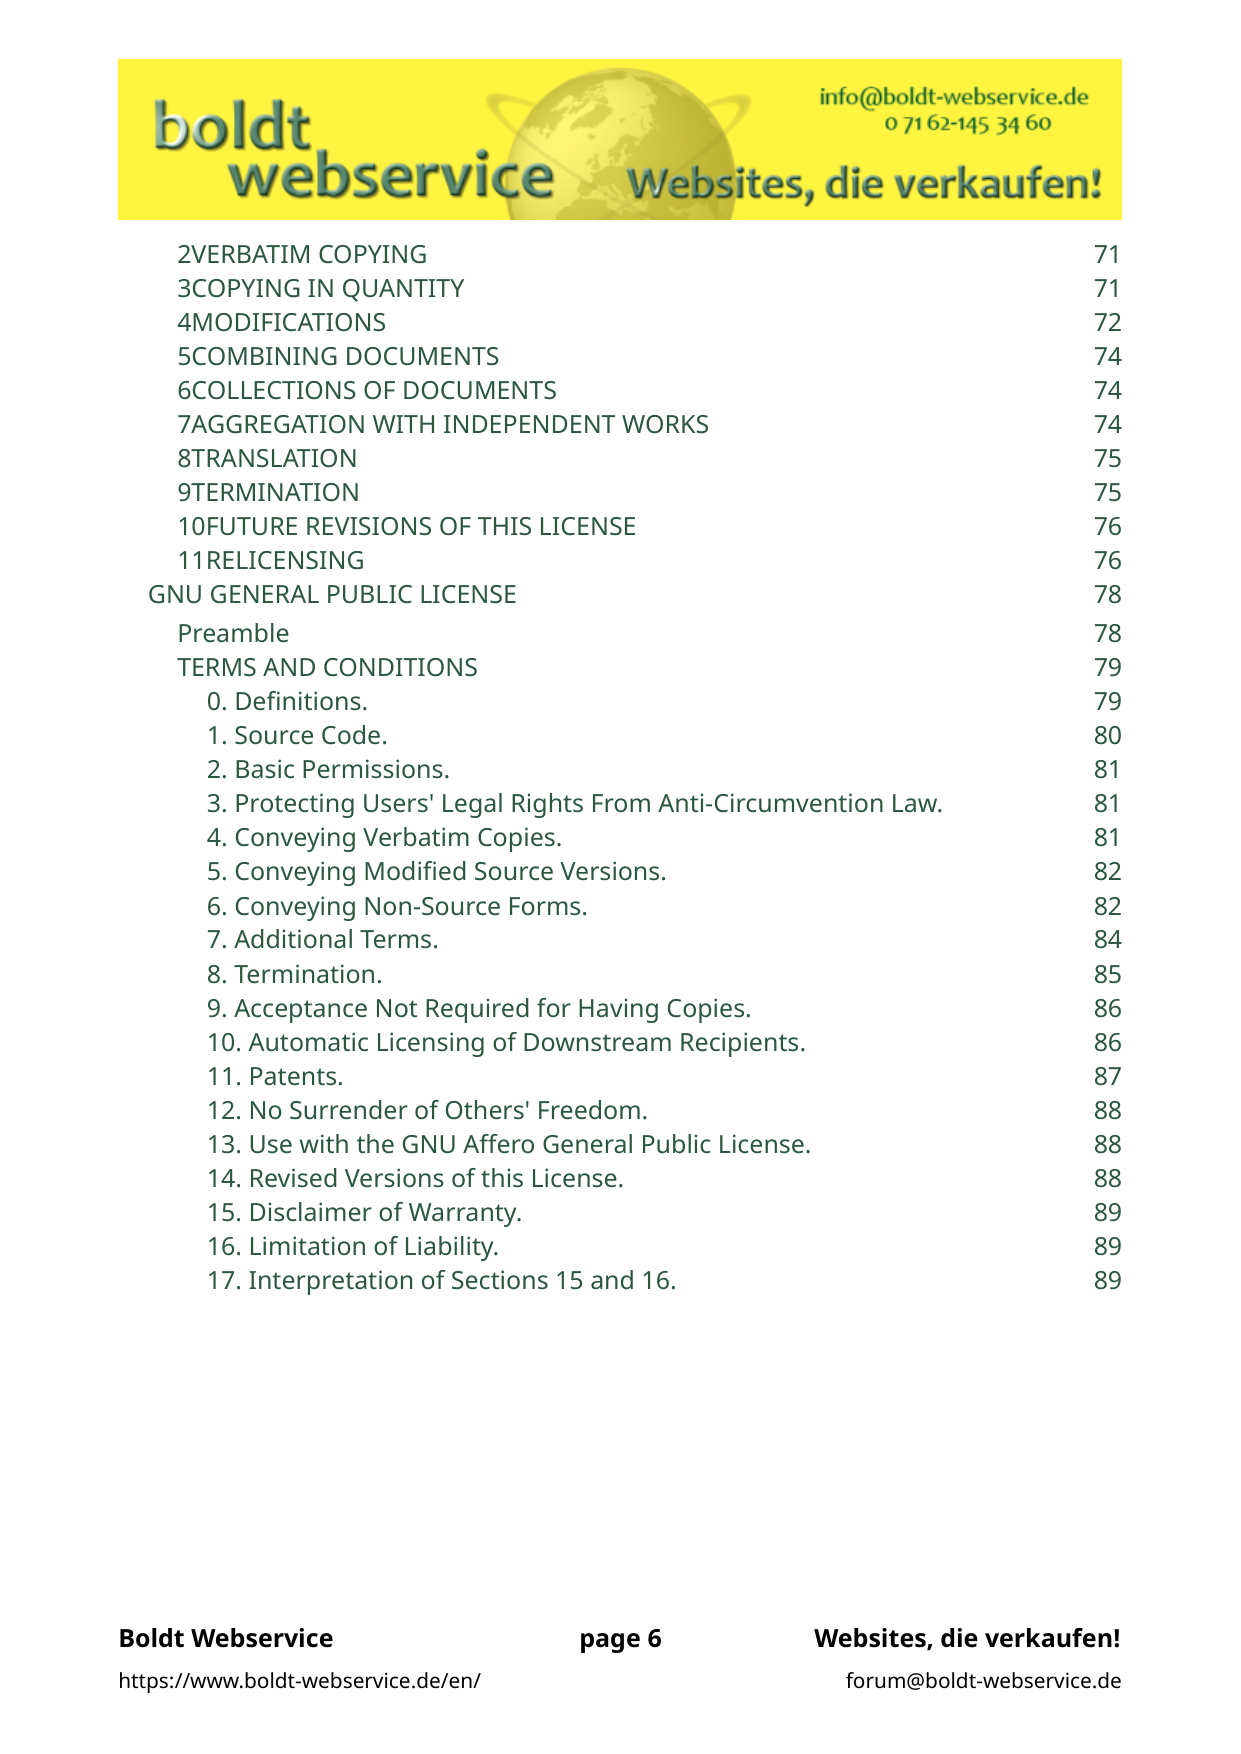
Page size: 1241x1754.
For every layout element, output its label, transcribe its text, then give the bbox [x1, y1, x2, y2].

text 4. Conveying Verbatim Copies. 81 [207, 820, 1122, 854]
text 10FUTURE REVISIONS OF THIS LICENSE 76 [177, 509, 1122, 543]
text 16. Limitation of Liability. 89 [207, 1229, 1122, 1263]
text 10. Automatic Licensing of Downstream Recipients. 86 [207, 1024, 1122, 1058]
text 2. Basic Permissions. 81 [207, 752, 1122, 786]
text 11. Patents. 87 [207, 1058, 1122, 1092]
text 8TRANSLATION 75 [177, 441, 1122, 475]
text TERMS AND CONDITIONS 79 [177, 650, 1122, 684]
text 14. Revised Versions of this License. 88 [207, 1161, 1122, 1195]
text GNU GENERAL PUBLIC LICENSE 78 [148, 577, 1122, 611]
text 12. No Surrender of Others' Freedom. 88 [207, 1092, 1122, 1127]
text 1. Source Code. 80 [207, 718, 1122, 752]
text 13. Use with the GNU Affero General Public License. 88 [207, 1127, 1122, 1161]
text 0. Definitions. 79 [207, 684, 1122, 718]
text 11RELICENSING 76 [177, 543, 1122, 577]
text 7. Additional Terms. 84 [207, 922, 1122, 956]
text 6COLLECTIONS OF DOCUMENTS 74 [177, 372, 1122, 407]
text 5COMBINING DOCUMENTS 74 [177, 338, 1122, 372]
text 3COPYING IN QUANTITY 71 [177, 270, 1122, 304]
text 9TERMINATION 75 [177, 475, 1122, 509]
text 2VERBATIM COPYING 71 [177, 236, 1122, 270]
text 5. Conveying Modified Source Versions. 82 [207, 854, 1122, 888]
text Preamble 78 [177, 616, 1122, 650]
text 6. Conveying Non-Source Forms. 82 [207, 888, 1122, 922]
text 17. Interpretation of Sections 15 and 16. 89 [207, 1263, 1122, 1297]
picture [118, 59, 1123, 220]
text 9. Acceptance Not Required for Having Copies. 86 [207, 990, 1122, 1024]
text 8. Termination. 85 [207, 956, 1122, 990]
text 15. Disclaimer of Warranty. 89 [207, 1195, 1122, 1229]
text 3. Protecting Users' Legal Rights From Anti-Circumvention Law. 81 [207, 786, 1122, 820]
text 7AGGREGATION WITH INDEPENDENT WORKS 74 [177, 407, 1122, 441]
text 4MODIFICATIONS 72 [177, 304, 1122, 338]
